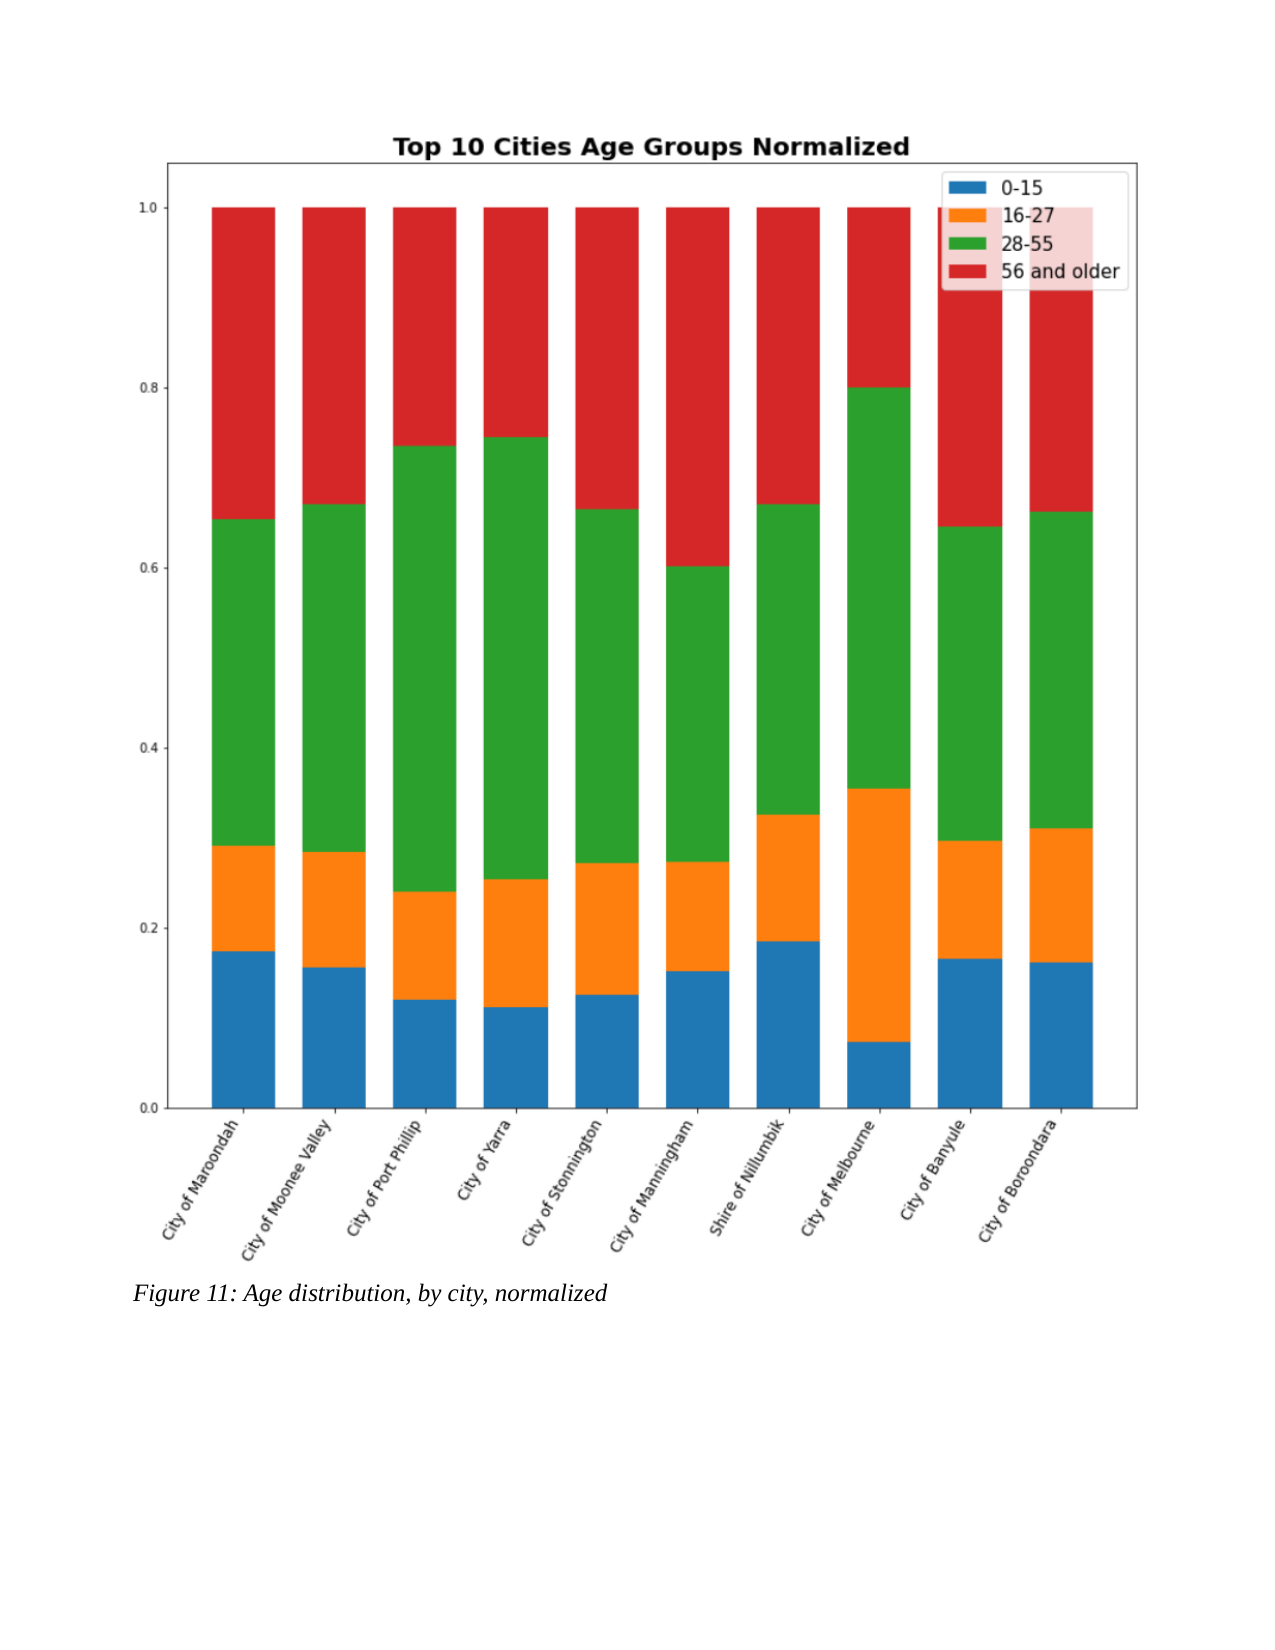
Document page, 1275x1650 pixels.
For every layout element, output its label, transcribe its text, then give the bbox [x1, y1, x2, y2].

text Figure 11: Age distribution, by city, normalized [133, 1274, 1142, 1307]
picture [132, 130, 1143, 1274]
